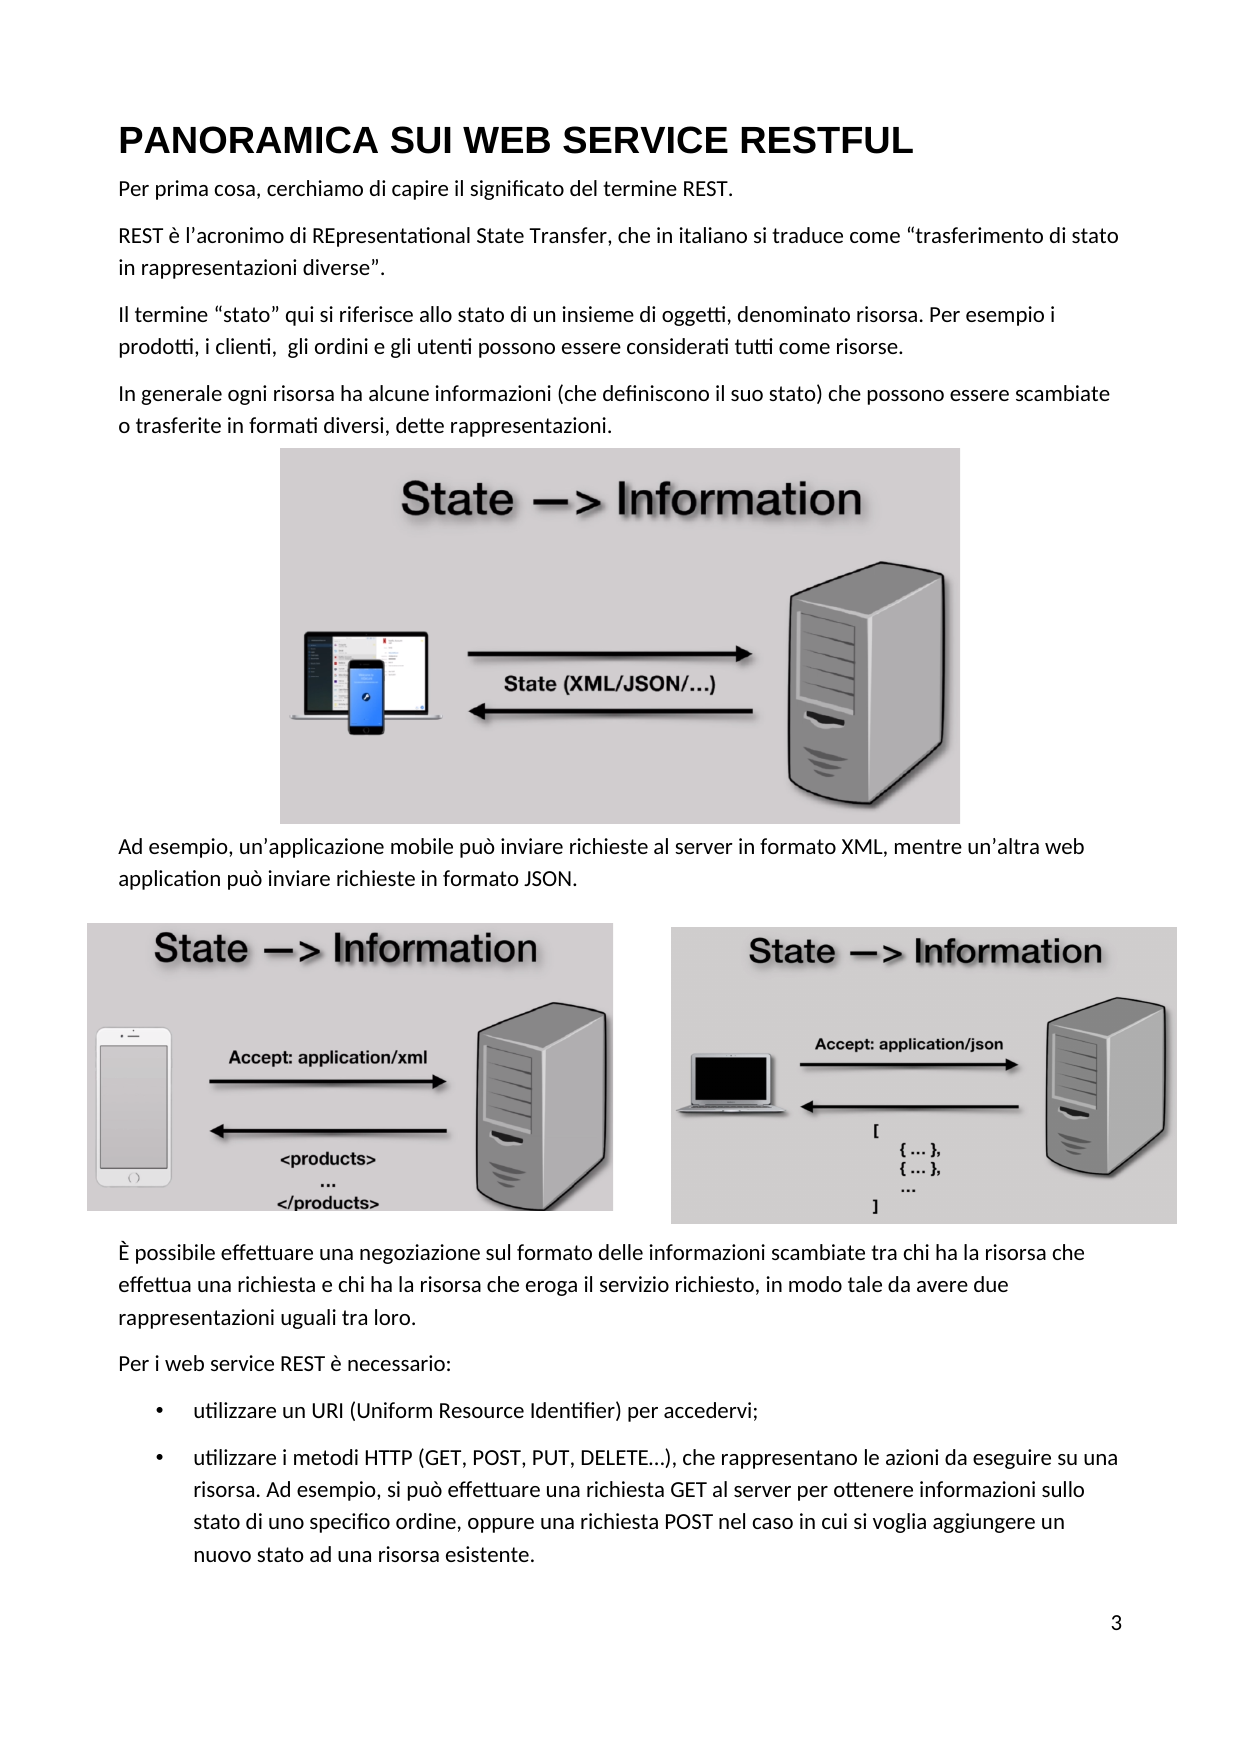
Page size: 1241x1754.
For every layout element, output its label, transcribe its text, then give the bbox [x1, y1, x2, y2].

picture [671, 927, 1177, 1224]
picture [87, 923, 614, 1211]
text Il termine “stato” qui si riferisce allo stato di un insieme di oggetti, denominato risorsa. Per esempio i prodotti, i clienti, gli ordini e gli utenti possono essere considerati tutti come risorse. [118, 300, 1122, 360]
text In generale ogni risorsa ha alcune informazioni (che definiscono il suo stato) che possono essere scambiate o trasferite in formati diversi, dette rappresentazioni. [118, 379, 1122, 439]
list utilizzare i metodi HTTP (GET, POST, PUT, DELETE…), che rappresentano le azioni da eseguire su una risorsa. Ad esempio, si può effettuare una richiesta GET al server per ottenere informazioni sullo stato di uno specifico ordine, oppure una richiesta POST nel caso in cui si voglia aggiungere un nuovo stato ad una risorsa esistente. [156, 1443, 1122, 1568]
text Ad esempio, un’applicazione mobile può inviare richieste al server in formato XML, mentre un’altra web application può inviare richieste in formato JSON. [118, 832, 1122, 892]
picture [280, 448, 961, 824]
text REST è l’acronimo di REpresentational State Transfer, che in italiano si traduce come “trasferimento di stato in rappresentazioni diverse”. [118, 221, 1122, 281]
list utilizzare un URI (Uniform Resource Identifier) per accedervi; [156, 1396, 1122, 1424]
subtitle PANORAMICA SUI WEB SERVICE RESTFUL [118, 118, 1122, 162]
text Per prima cosa, cerchiamo di capire il significato del termine REST. [118, 174, 1122, 202]
text Per i web service REST è necessario: [118, 1349, 1122, 1378]
text È possibile effettuare una negoziazione sul formato delle informazioni scambiate tra chi ha la risorsa che effettua una richiesta e chi ha la risorsa che eroga il servizio richiesto, in modo tale da avere due rappresentazioni uguali tra loro. [118, 1238, 1122, 1331]
